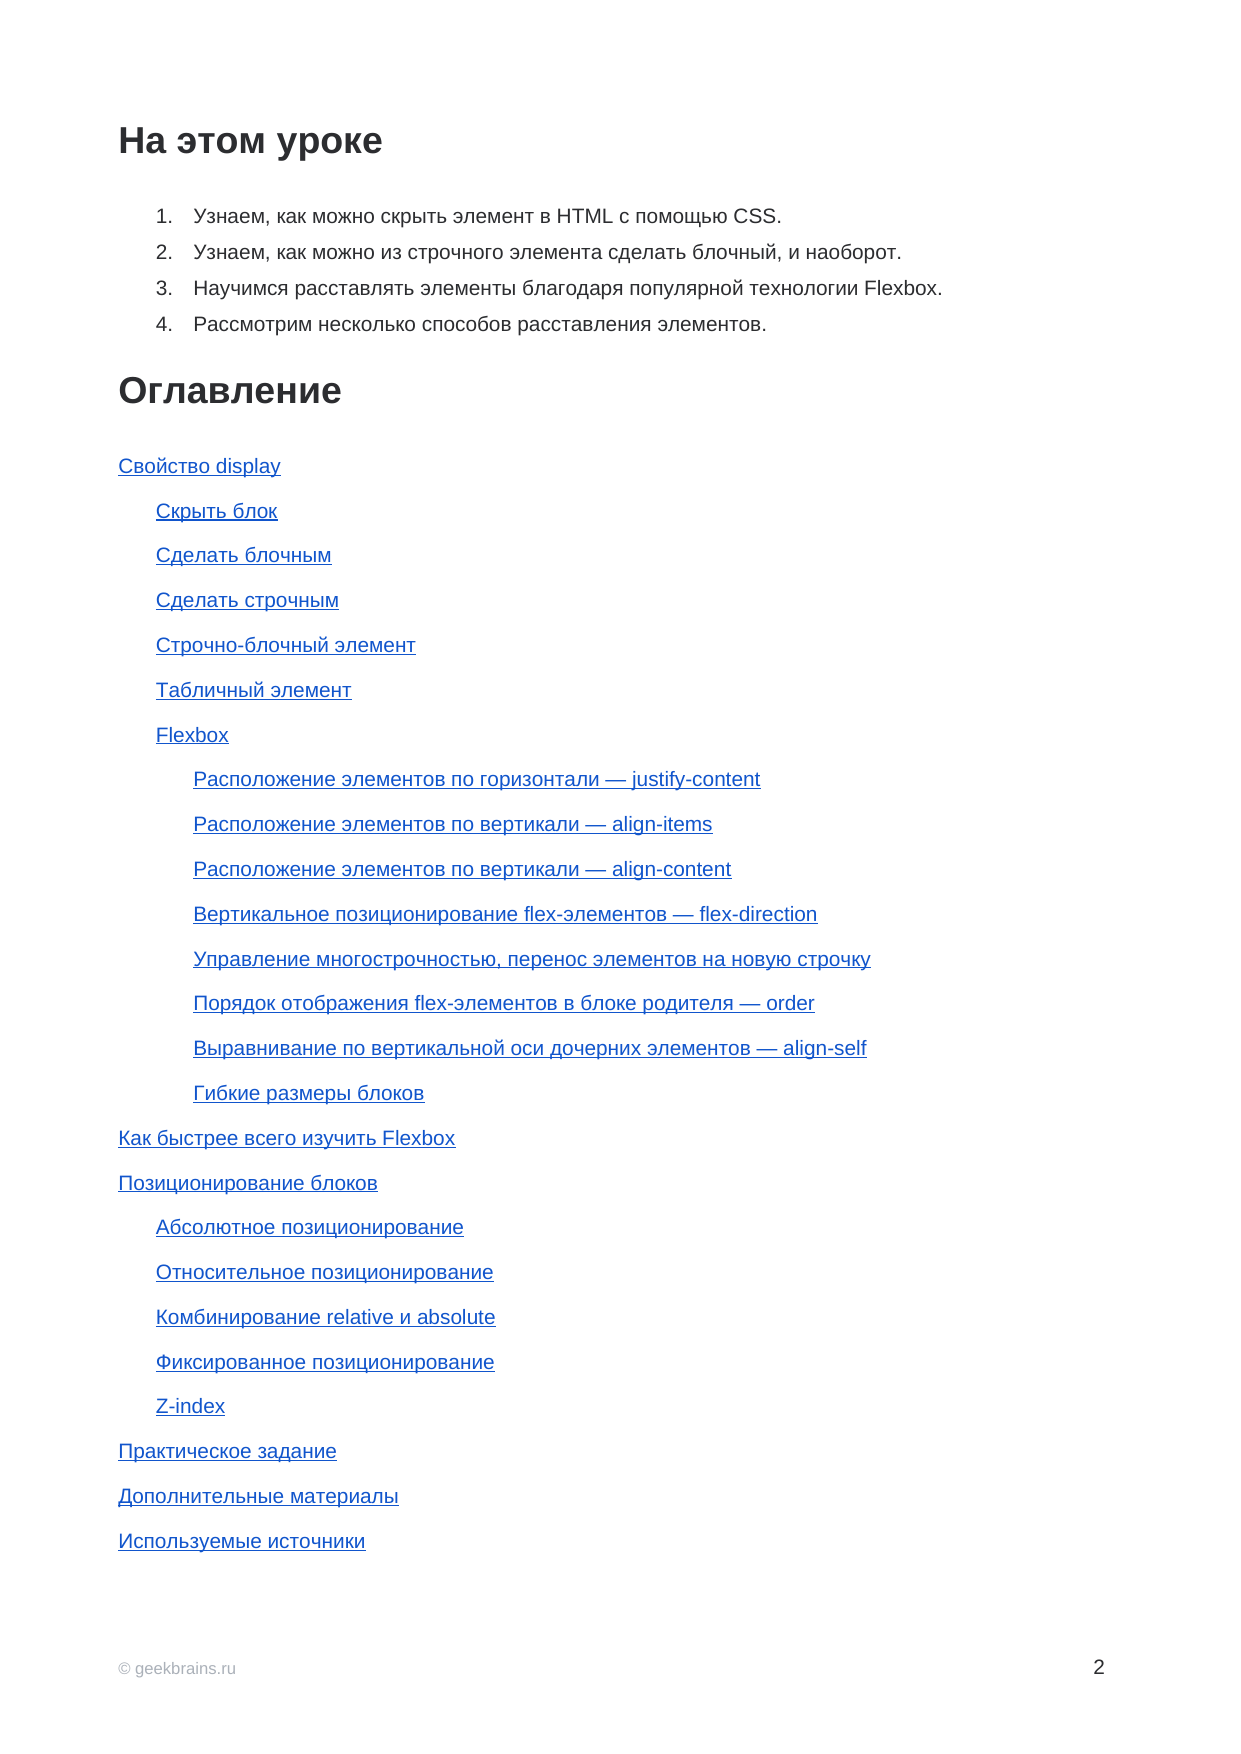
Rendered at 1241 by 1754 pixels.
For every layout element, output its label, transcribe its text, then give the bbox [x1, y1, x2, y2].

text Расположение элементов по горизонтали — justify-content [193, 767, 1122, 791]
text Практическое задание [118, 1439, 1122, 1463]
text Оглавление [118, 368, 1122, 411]
list Научимся расставлять элементы благодаря популярной технологии Flexbox. [156, 275, 1122, 299]
text Относительное позиционирование [156, 1260, 1122, 1284]
text На этом уроке [118, 118, 1122, 161]
text Как быстрее всего изучить Flexbox [118, 1126, 1122, 1149]
text Расположение элементов по вертикали — align-content [193, 857, 1122, 881]
text Строчно-блочный элемент [156, 633, 1122, 657]
text Z-index [156, 1394, 1122, 1418]
text Выравнивание по вертикальной оси дочерних элементов — align-self [193, 1036, 1122, 1060]
text Расположение элементов по вертикали — align-items [193, 812, 1122, 836]
text Фиксированное позиционирование [156, 1349, 1122, 1373]
text Скрыть блок [156, 498, 1122, 522]
text Управление многострочностью, перенос элементов на новую строчку [193, 946, 1122, 970]
text Позиционирование блоков [118, 1170, 1122, 1194]
text Сделать строчным [156, 588, 1122, 612]
text Используемые источники [118, 1529, 1122, 1553]
list Узнаем, как можно скрыть элемент в HTML с помощью CSS. [156, 203, 1122, 227]
text Гибкие размеры блоков [193, 1081, 1122, 1105]
text Flexbox [156, 722, 1122, 746]
list Узнаем, как можно из строчного элемента сделать блочный, и наоборот. [156, 239, 1122, 263]
text Порядок отображения flex-элементов в блоке родителя — order [193, 991, 1122, 1015]
list Рассмотрим несколько способов расставления элементов. [156, 311, 1122, 335]
text Сделать блочным [156, 543, 1122, 567]
text Комбинирование relative и absolute [156, 1305, 1122, 1329]
text Дополнительные материалы [118, 1484, 1122, 1508]
text Свойство display [118, 454, 1122, 478]
text Вертикальное позиционирование flex-элементов — flex-direction [193, 902, 1122, 926]
text Табличный элемент [156, 678, 1122, 702]
text Абсолютное позиционирование [156, 1215, 1122, 1239]
